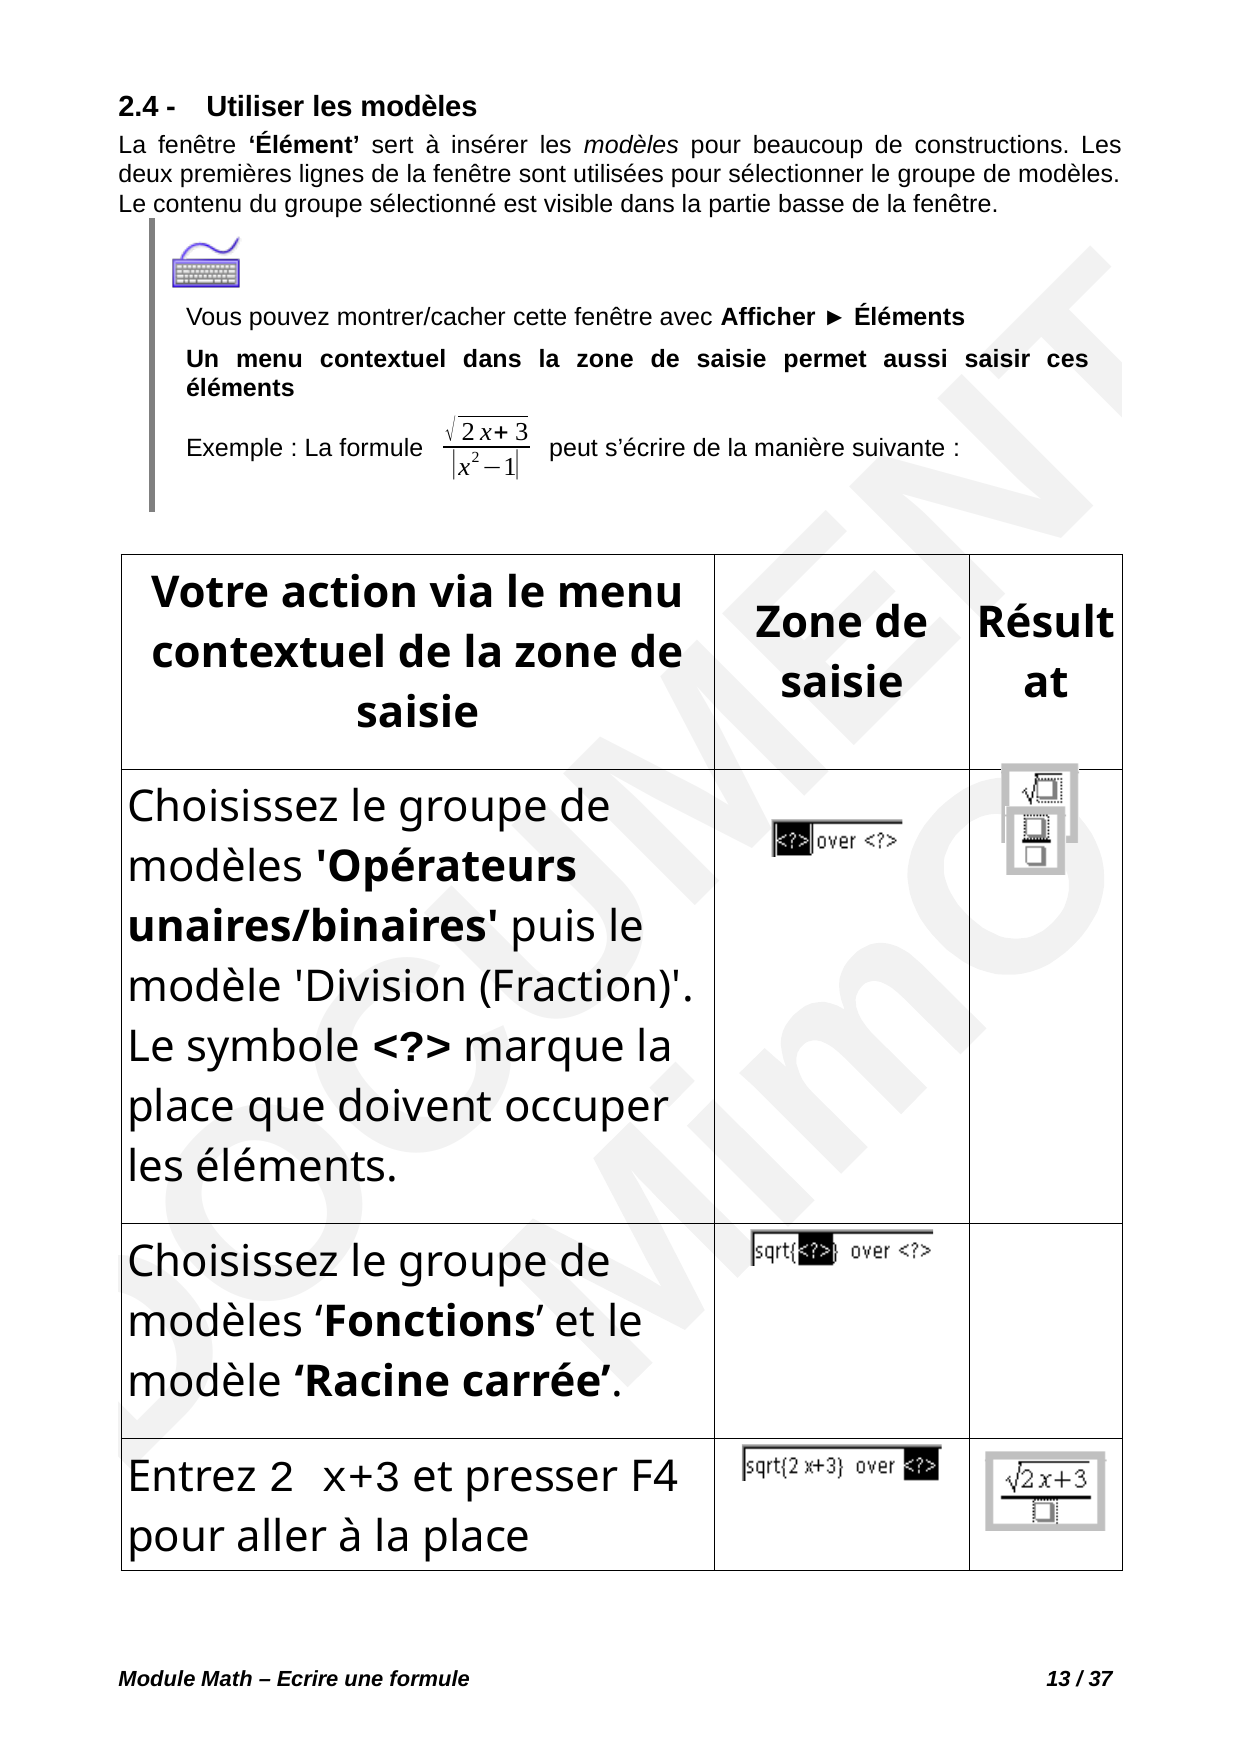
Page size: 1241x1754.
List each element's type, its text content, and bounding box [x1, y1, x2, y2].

table_cell [970, 1439, 1122, 1570]
table_cell Entrez 2 x+3 et presser F4 pour aller à la place suivante. [122, 1439, 714, 1570]
text Un menu contextuel dans la zone de saisie permet aussi saisir ces éléments [155, 312, 1122, 383]
table_cell [970, 1224, 1122, 1438]
table_header Résultat [970, 555, 1122, 768]
table_cell [715, 1224, 969, 1438]
subtitle Utiliser les modèles [118, 88, 1122, 122]
table_cell Choisissez le groupe de modèles 'Opérateurs unaires/binaires' puis le modèle 'Division (Fraction)'. Le symbole <?> marque la place que doivent occuper les éléments. [122, 770, 714, 1223]
table_header Votre action via le menu contextuel de la zone de saisie [122, 555, 714, 768]
table_cell Choisissez le groupe de modèles ‘Fonctions’ et le modèle ‘Racine carrée’. [122, 1224, 714, 1438]
text Vous pouvez montrer/cacher cette fenêtre avec Afficher ► Éléments [149, 217, 1122, 312]
text La fenêtre ‘Élément’ sert à insérer les modèles pour beaucoup de constructions. Les deux premières lignes de la fenêtre sont utilisées pour sélectionner le groupe de modèles. Le contenu du groupe sélectionné est visible dans la partie basse de la fenêtre. [118, 130, 1122, 217]
table_cell [715, 770, 969, 1223]
table_cell [970, 770, 1122, 1223]
table_header Zone de saisie [715, 555, 969, 768]
table_cell [715, 1439, 969, 1570]
text Exemple : La formulepeut s’écrire de la manière suivante : [155, 383, 1122, 512]
picture [168, 227, 243, 302]
